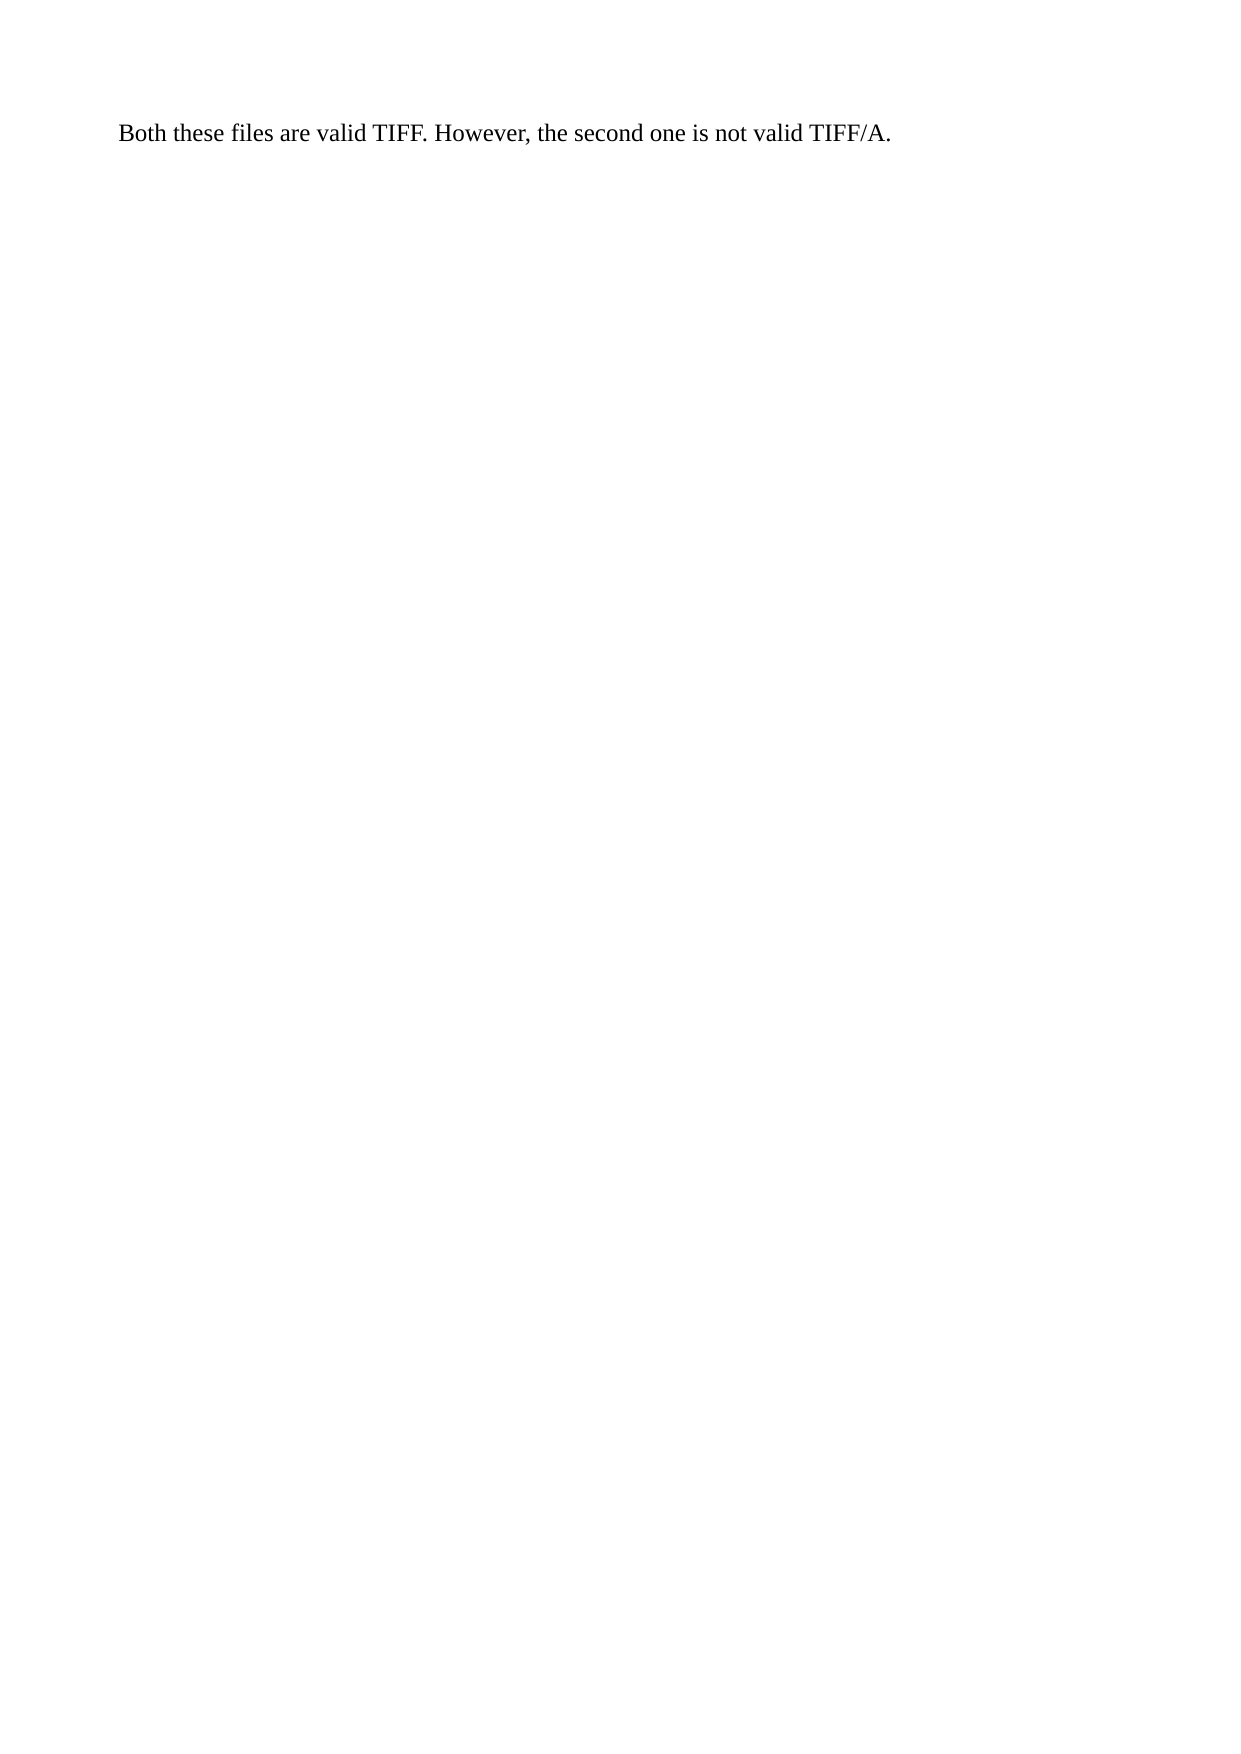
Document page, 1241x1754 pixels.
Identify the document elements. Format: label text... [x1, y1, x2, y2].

text Both these files are valid TIFF. However, the second one is not valid TIFF/A. [118, 118, 1122, 147]
